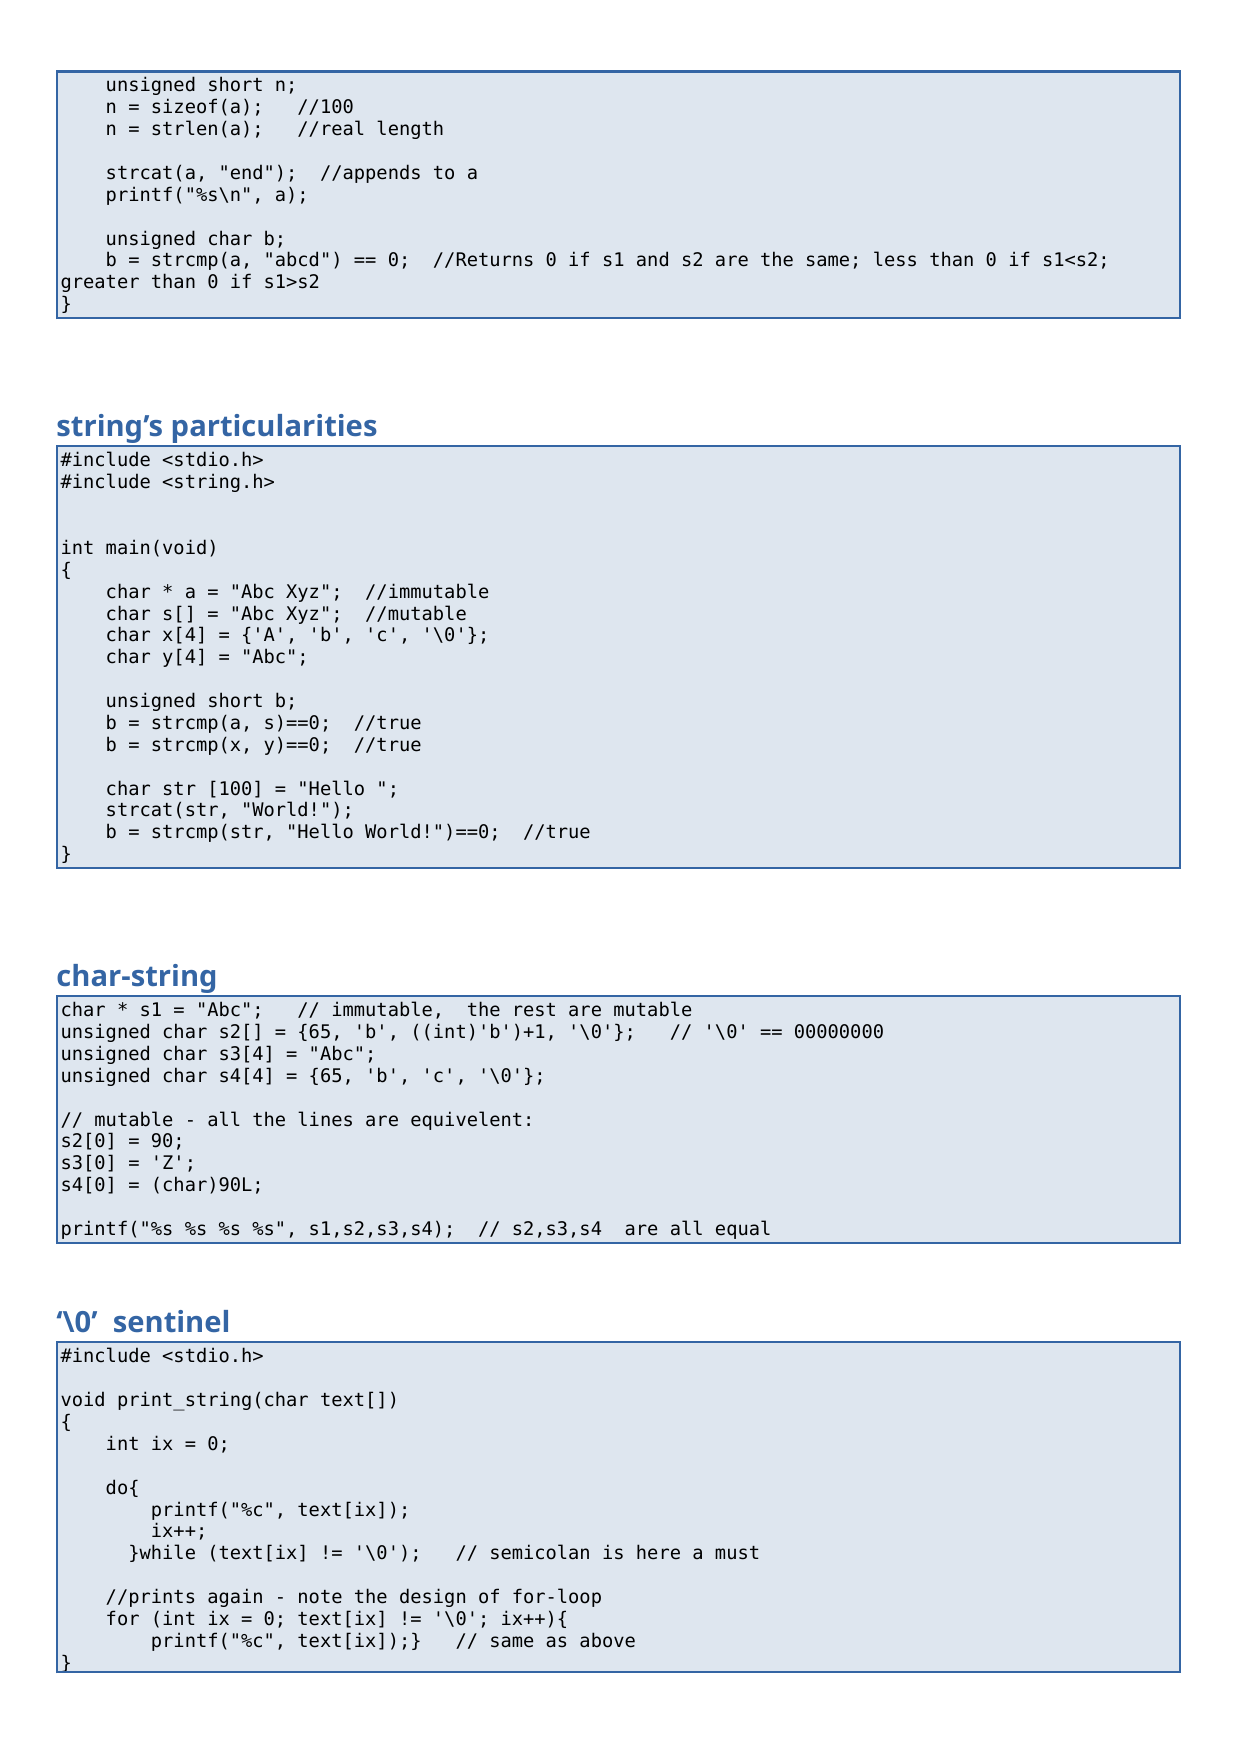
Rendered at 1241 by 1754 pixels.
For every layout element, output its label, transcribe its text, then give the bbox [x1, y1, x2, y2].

text #include <stdio.h> [58, 1343, 1179, 1363]
title char-string [56, 955, 1181, 995]
text unsigned char b; [58, 223, 1179, 245]
text b = strcmp(x, y)==0; //true [58, 729, 1179, 751]
text unsigned char s2[] = {65, 'b', ((int)'b')+1, '\0'}; // '\0' == 00000000 [58, 1017, 1179, 1039]
text s2[0] = 90; [58, 1126, 1179, 1148]
text int ix = 0; [58, 1429, 1179, 1451]
text n = strlen(a); //real length [58, 114, 1179, 136]
text char s[] = "Abc Xyz"; //mutable [58, 598, 1179, 620]
text unsigned short n; [58, 73, 1179, 92]
text char * a = "Abc Xyz"; //immutable [58, 576, 1179, 598]
text unsigned char s4[4] = {65, 'b', 'c', '\0'}; [58, 1061, 1179, 1083]
text char y[4] = "Abc"; [58, 642, 1179, 664]
text unsigned char s3[4] = "Abc"; [58, 1039, 1179, 1061]
text // mutable - all the lines are equivelent: [58, 1104, 1179, 1126]
text } [58, 289, 1179, 317]
text { [58, 1407, 1179, 1429]
text for (int ix = 0; text[ix] != '\0'; ix++){ [58, 1604, 1179, 1626]
text b = strcmp(a, s)==0; //true [58, 708, 1179, 729]
text char x[4] = {'A', 'b', 'c', '\0'}; [58, 620, 1179, 642]
title ‘\0’ sentinel [56, 1302, 1181, 1341]
text char str [100] = "Hello "; [58, 773, 1179, 795]
text unsigned short b; [58, 686, 1179, 708]
text n = sizeof(a); //100 [58, 92, 1179, 114]
text s4[0] = (char)90L; [58, 1170, 1179, 1192]
text strcat(str, "World!"); [58, 795, 1179, 817]
text s3[0] = 'Z'; [58, 1148, 1179, 1170]
text strcat(a, "end"); //appends to a [58, 158, 1179, 180]
text void print_string(char text[]) [58, 1385, 1179, 1407]
text } [58, 839, 1179, 867]
title string’s particularities [56, 406, 1181, 445]
text int main(void) [58, 533, 1179, 554]
text { [58, 554, 1179, 576]
text b = strcmp(a, "abcd") == 0; //Returns 0 if s1 and s2 are the same; less than 0 if s1<s2; greater than 0 if s1>s2 [58, 245, 1179, 289]
text do{ [58, 1472, 1179, 1494]
text printf("%c", text[ix]); [58, 1494, 1179, 1516]
text #include <stdio.h> [58, 447, 1179, 467]
text }while (text[ix] != '\0'); // semicolan is here a must [58, 1538, 1179, 1560]
text //prints again - note the design of for-loop [58, 1582, 1179, 1604]
text printf("%s %s %s %s", s1,s2,s3,s4); // s2,s3,s4 are all equal [58, 1214, 1179, 1242]
text #include <string.h> [58, 467, 1179, 489]
text printf("%s\n", a); [58, 180, 1179, 202]
text } [58, 1647, 1179, 1671]
text char * s1 = "Abc"; // immutable, the rest are mutable [58, 997, 1179, 1017]
text printf("%c", text[ix]);} // same as above [58, 1626, 1179, 1647]
text b = strcmp(str, "Hello World!")==0; //true [58, 817, 1179, 839]
text ix++; [58, 1516, 1179, 1538]
